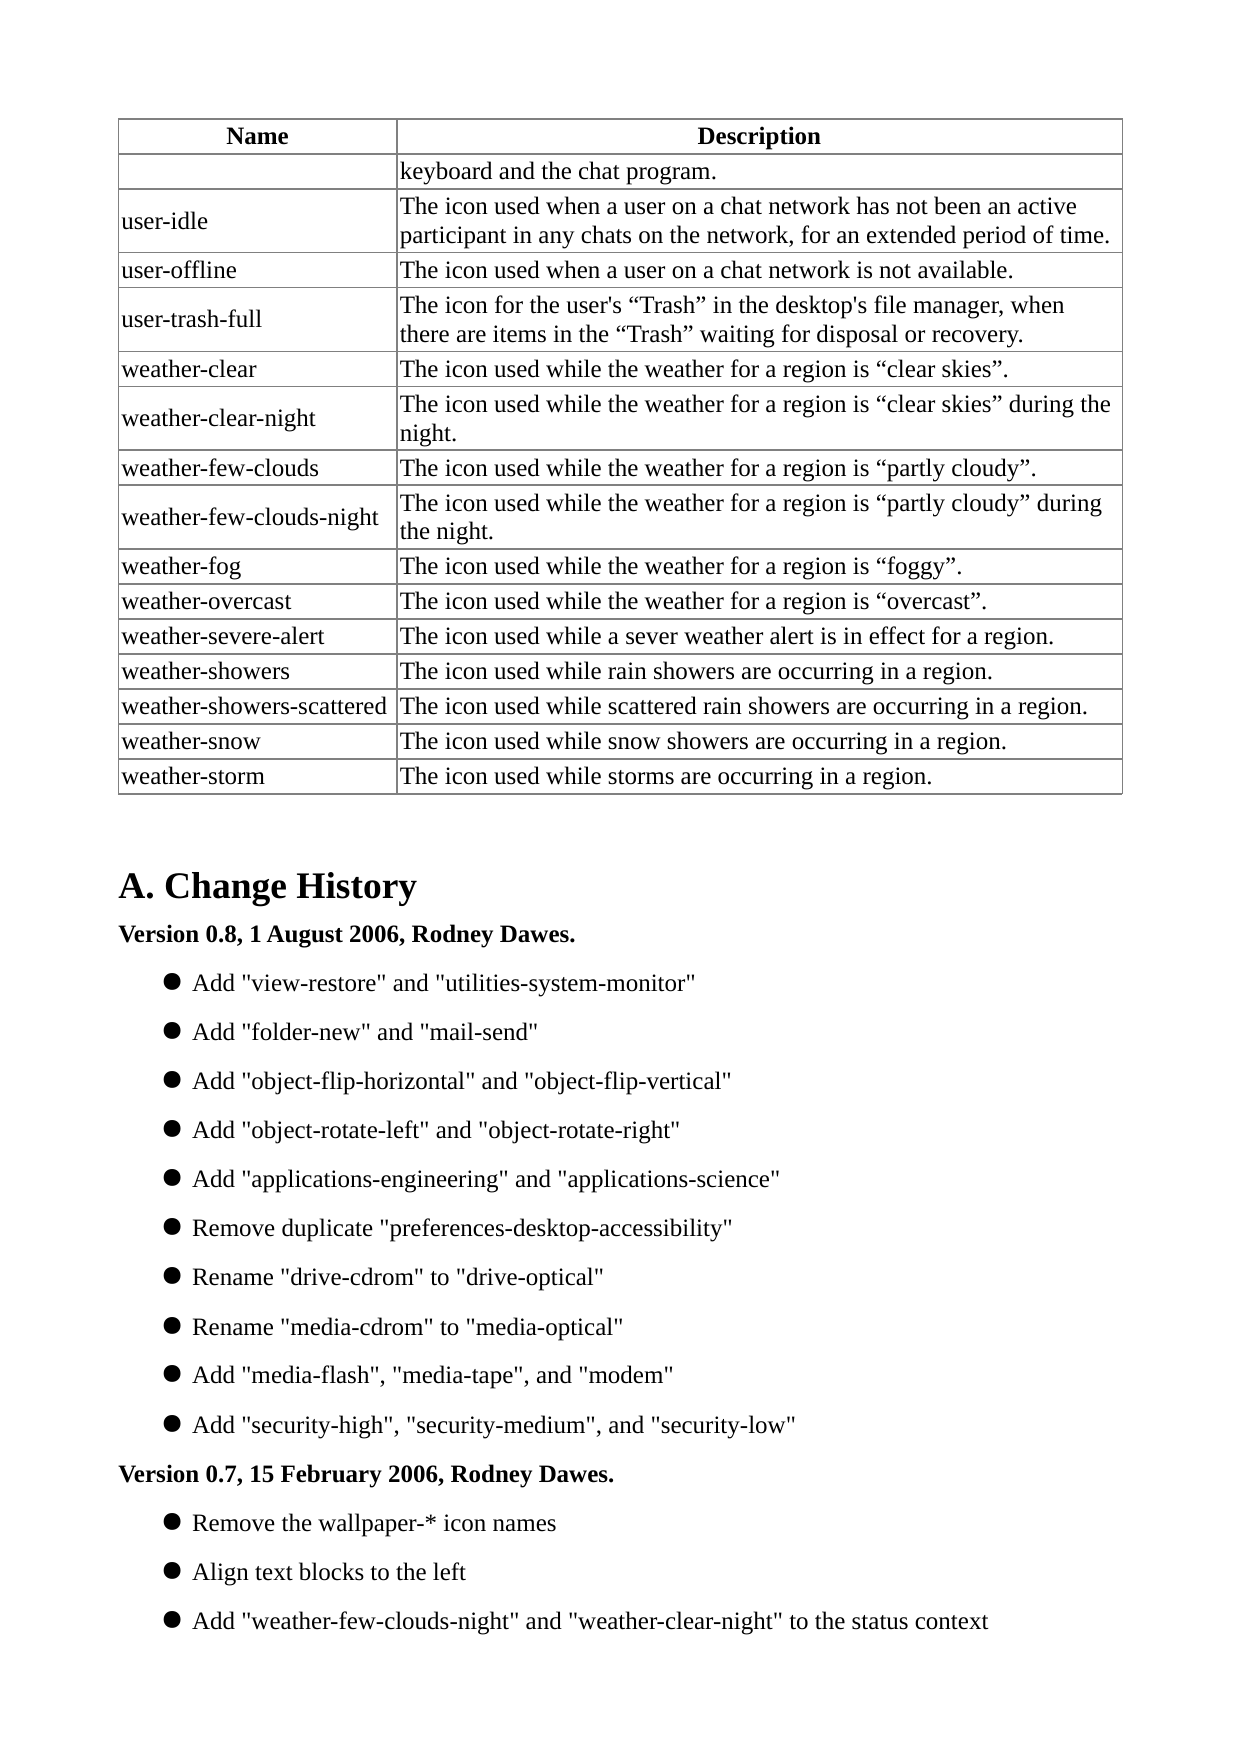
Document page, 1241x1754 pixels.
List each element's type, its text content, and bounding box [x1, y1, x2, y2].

list Add "media-flash", "media-tape", and "modem" [162, 1361, 1122, 1389]
table_cell user-trash-full [119, 288, 396, 351]
text Version 0.7, 15 February 2006, Rodney Dawes. [118, 1459, 1122, 1487]
list Align text blocks to the left [162, 1557, 1122, 1586]
table_cell The icon used while snow showers are occurring in a region. [398, 725, 1122, 758]
table_cell The icon used while the weather for a region is “overcast”. [398, 585, 1122, 618]
table_cell weather-clear-night [119, 387, 396, 449]
table_cell weather-overcast [119, 585, 396, 618]
table_cell The icon used while a sever weather alert is in effect for a region. [398, 620, 1122, 653]
table_cell The icon used while the weather for a region is “clear skies” during the night. [398, 387, 1122, 449]
table_header Description [398, 120, 1122, 153]
subtitle A. Change History [118, 863, 1122, 907]
text Version 0.8, 1 August 2006, Rodney Dawes. [118, 919, 1122, 948]
list Add "weather-few-clouds-night" and "weather-clear-night" to the status context [162, 1606, 1122, 1635]
table_cell The icon used when a user on a chat network is not available. [398, 253, 1122, 287]
table_cell weather-fog [119, 550, 396, 583]
list Rename "drive-cdrom" to "drive-optical" [162, 1262, 1122, 1291]
table_cell weather-snow [119, 725, 396, 758]
table_cell keyboard and the chat program. [398, 155, 1122, 188]
table_cell The icon used while storms are occurring in a region. [398, 760, 1122, 793]
table_cell The icon used when a user on a chat network has not been an active participant in any chats on the network, for an extended period of time. [398, 190, 1122, 252]
table_cell [119, 155, 396, 188]
table_cell user-offline [119, 253, 396, 287]
list Rename "media-cdrom" to "media-optical" [162, 1312, 1122, 1340]
list Remove duplicate "preferences-desktop-accessibility" [162, 1213, 1122, 1242]
table_cell weather-clear [119, 352, 396, 386]
list Add "applications-engineering" and "applications-science" [162, 1164, 1122, 1193]
table_cell weather-storm [119, 760, 396, 793]
list Add "view-restore" and "utilities-system-monitor" [162, 968, 1122, 997]
table_cell weather-severe-alert [119, 620, 396, 653]
table_cell The icon for the user's “Trash” in the desktop's file manager, when there are items in the “Trash” waiting for disposal or recovery. [398, 288, 1122, 351]
table_cell weather-showers-scattered [119, 690, 396, 723]
table_cell The icon used while the weather for a region is “partly cloudy”. [398, 451, 1122, 484]
table_cell weather-showers [119, 655, 396, 688]
list Remove the wallpaper-* icon names [162, 1508, 1122, 1537]
list Add "object-rotate-left" and "object-rotate-right" [162, 1115, 1122, 1144]
table_cell weather-few-clouds-night [119, 486, 396, 548]
list Add "object-flip-horizontal" and "object-flip-vertical" [162, 1066, 1122, 1095]
table_cell weather-few-clouds [119, 451, 396, 484]
table_cell The icon used while scattered rain showers are occurring in a region. [398, 690, 1122, 723]
table_cell user-idle [119, 190, 396, 252]
table_cell The icon used while the weather for a region is “clear skies”. [398, 352, 1122, 386]
table_cell The icon used while the weather for a region is “partly cloudy” during the night. [398, 486, 1122, 548]
table_cell The icon used while rain showers are occurring in a region. [398, 655, 1122, 688]
list Add "security-high", "security-medium", and "security-low" [162, 1410, 1122, 1438]
table_header Name [119, 120, 396, 153]
table_cell The icon used while the weather for a region is “foggy”. [398, 550, 1122, 583]
list Add "folder-new" and "mail-send" [162, 1017, 1122, 1046]
